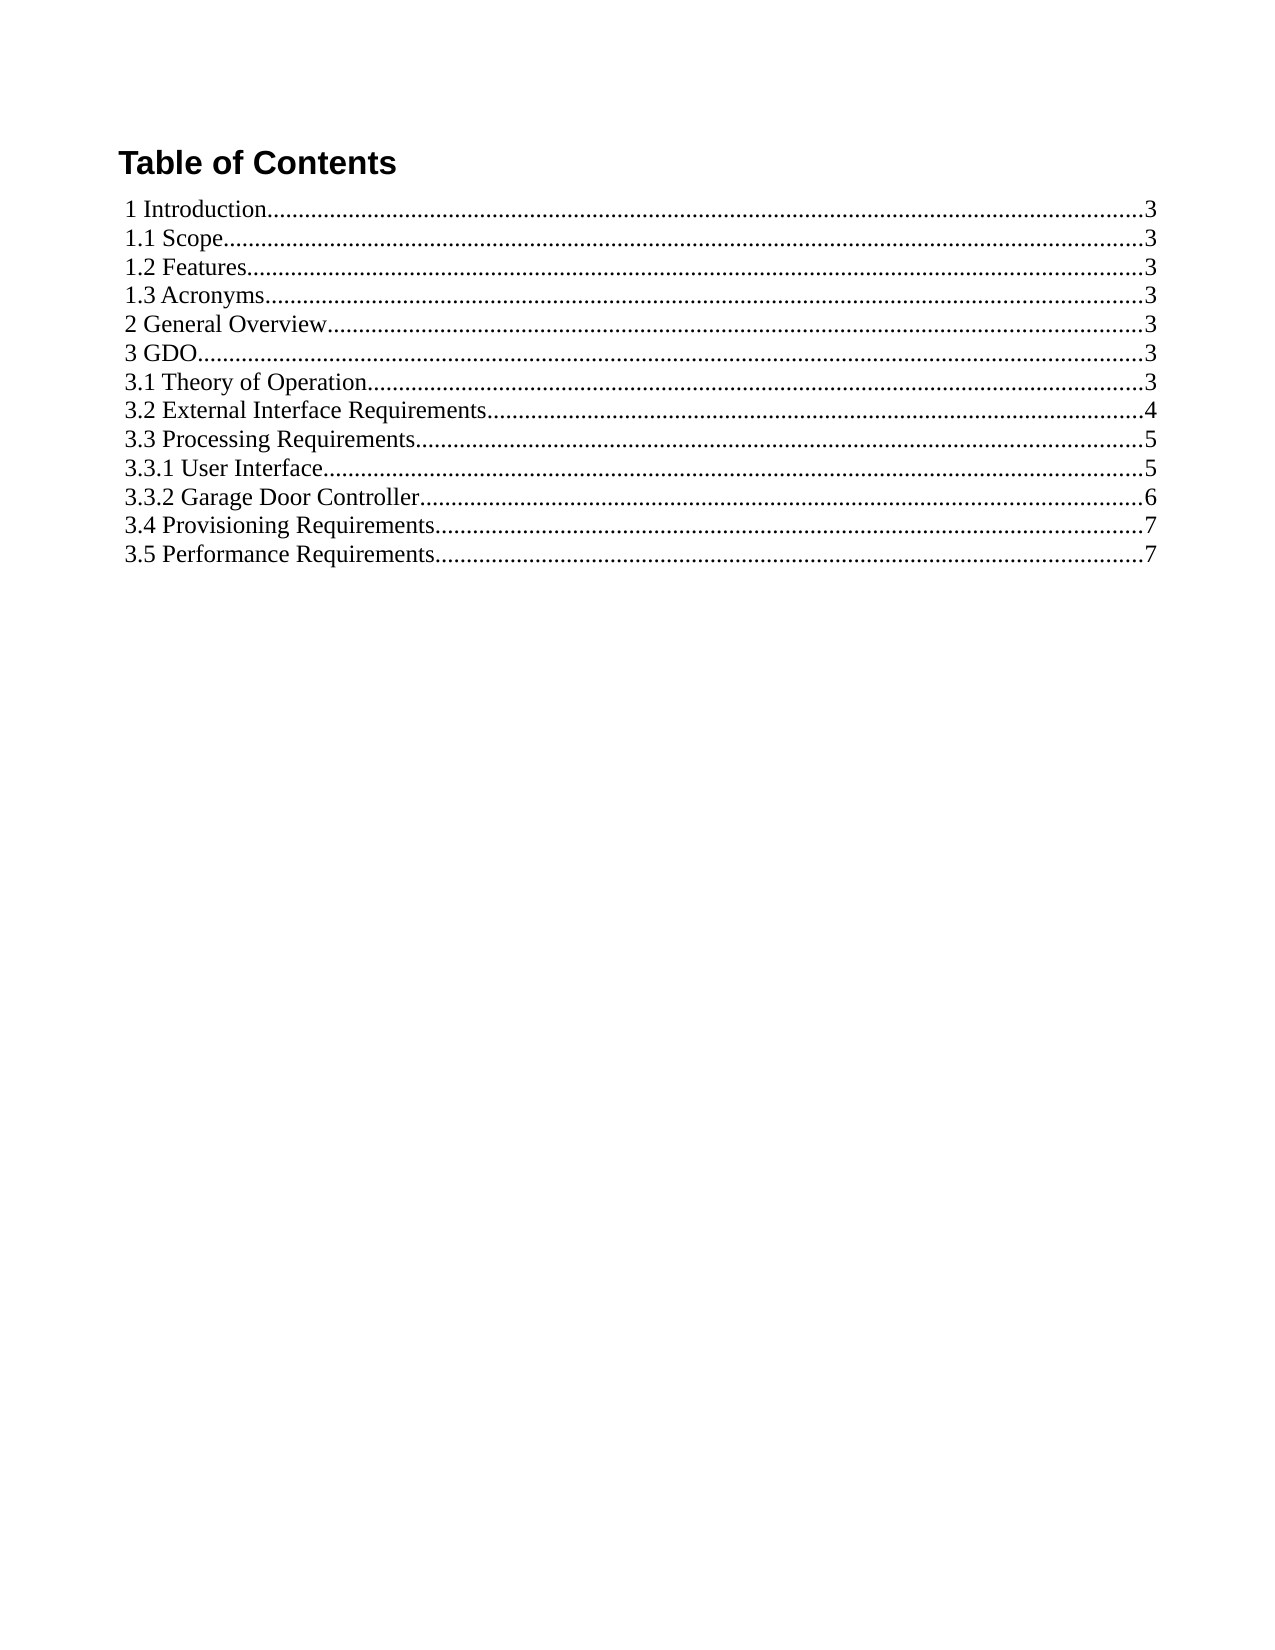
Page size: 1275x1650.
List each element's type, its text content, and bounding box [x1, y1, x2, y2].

text 1 Introduction 3 [118, 194, 1157, 223]
subtitle Table of Contents [118, 143, 1157, 182]
text 1.3 Acronyms 3 [118, 280, 1157, 309]
text 1.2 Features 3 [118, 252, 1157, 280]
text 3.4 Provisioning Requirements 7 [118, 510, 1157, 539]
text 3 GDO 3 [118, 338, 1157, 367]
text 3.3 Processing Requirements 5 [118, 424, 1157, 453]
text 2 General Overview 3 [118, 309, 1157, 338]
text 1.1 Scope 3 [118, 223, 1157, 252]
text 3.1 Theory of Operation 3 [118, 367, 1157, 395]
text 3.5 Performance Requirements 7 [118, 539, 1157, 568]
text 3.2 External Interface Requirements 4 [118, 395, 1157, 424]
text 3.3.2 Garage Door Controller 6 [118, 482, 1157, 510]
text 3.3.1 User Interface 5 [118, 453, 1157, 482]
